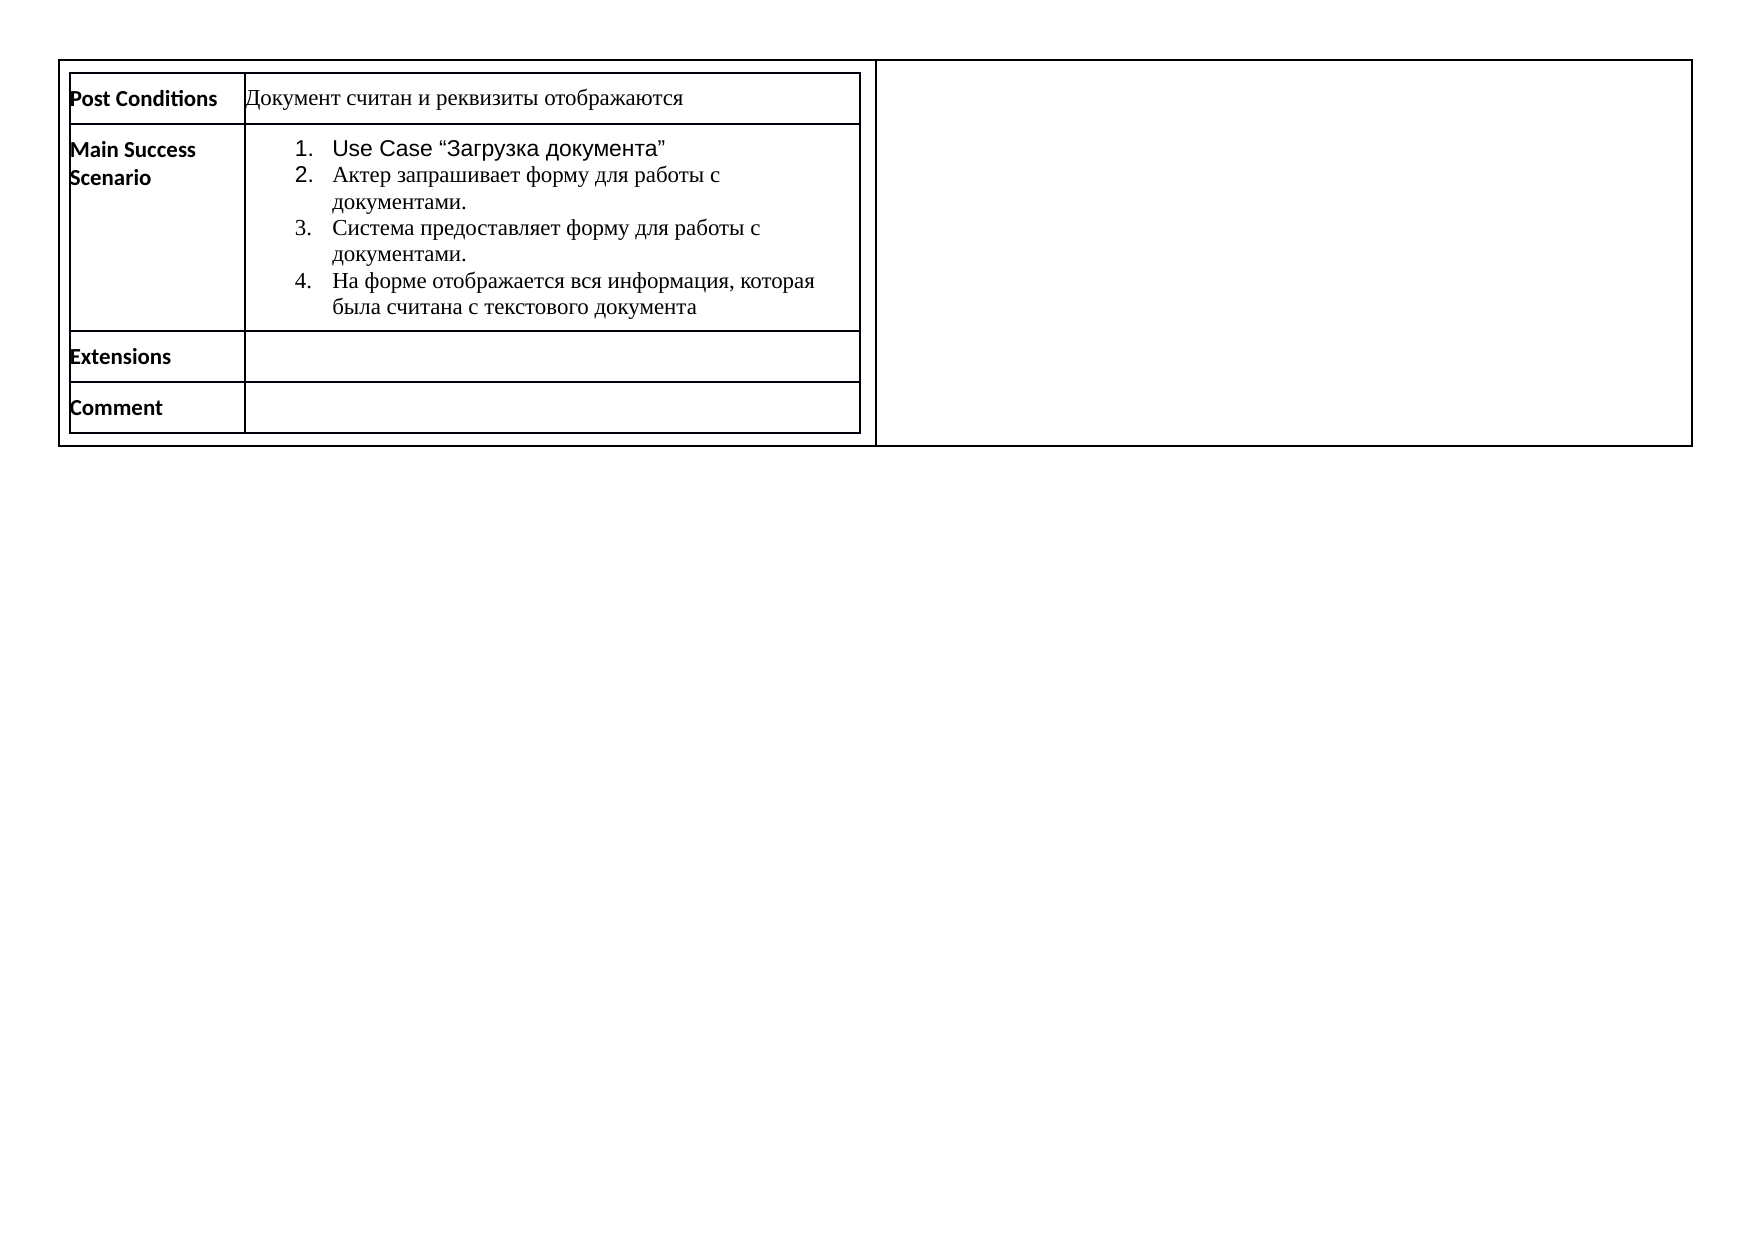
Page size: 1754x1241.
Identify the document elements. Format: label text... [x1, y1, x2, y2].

table_cell [246, 332, 859, 381]
table_cell Документ считан и реквизиты отображаются [246, 74, 859, 122]
table_cell Comment [71, 383, 244, 432]
table_cell Post Conditions [71, 74, 244, 122]
table_cell Use Case “Загрузка документа” Актер запрашивает форму для работы с документами. Система предоставляет форму для работы с документами. На форме отображается вся информация, которая была считана с текстового документа [246, 125, 859, 330]
table_cell [246, 383, 859, 432]
table_cell Main Success Scenario [71, 125, 244, 330]
table_header [60, 61, 875, 444]
table_header [877, 61, 1691, 444]
table_cell Extensions [71, 332, 244, 381]
